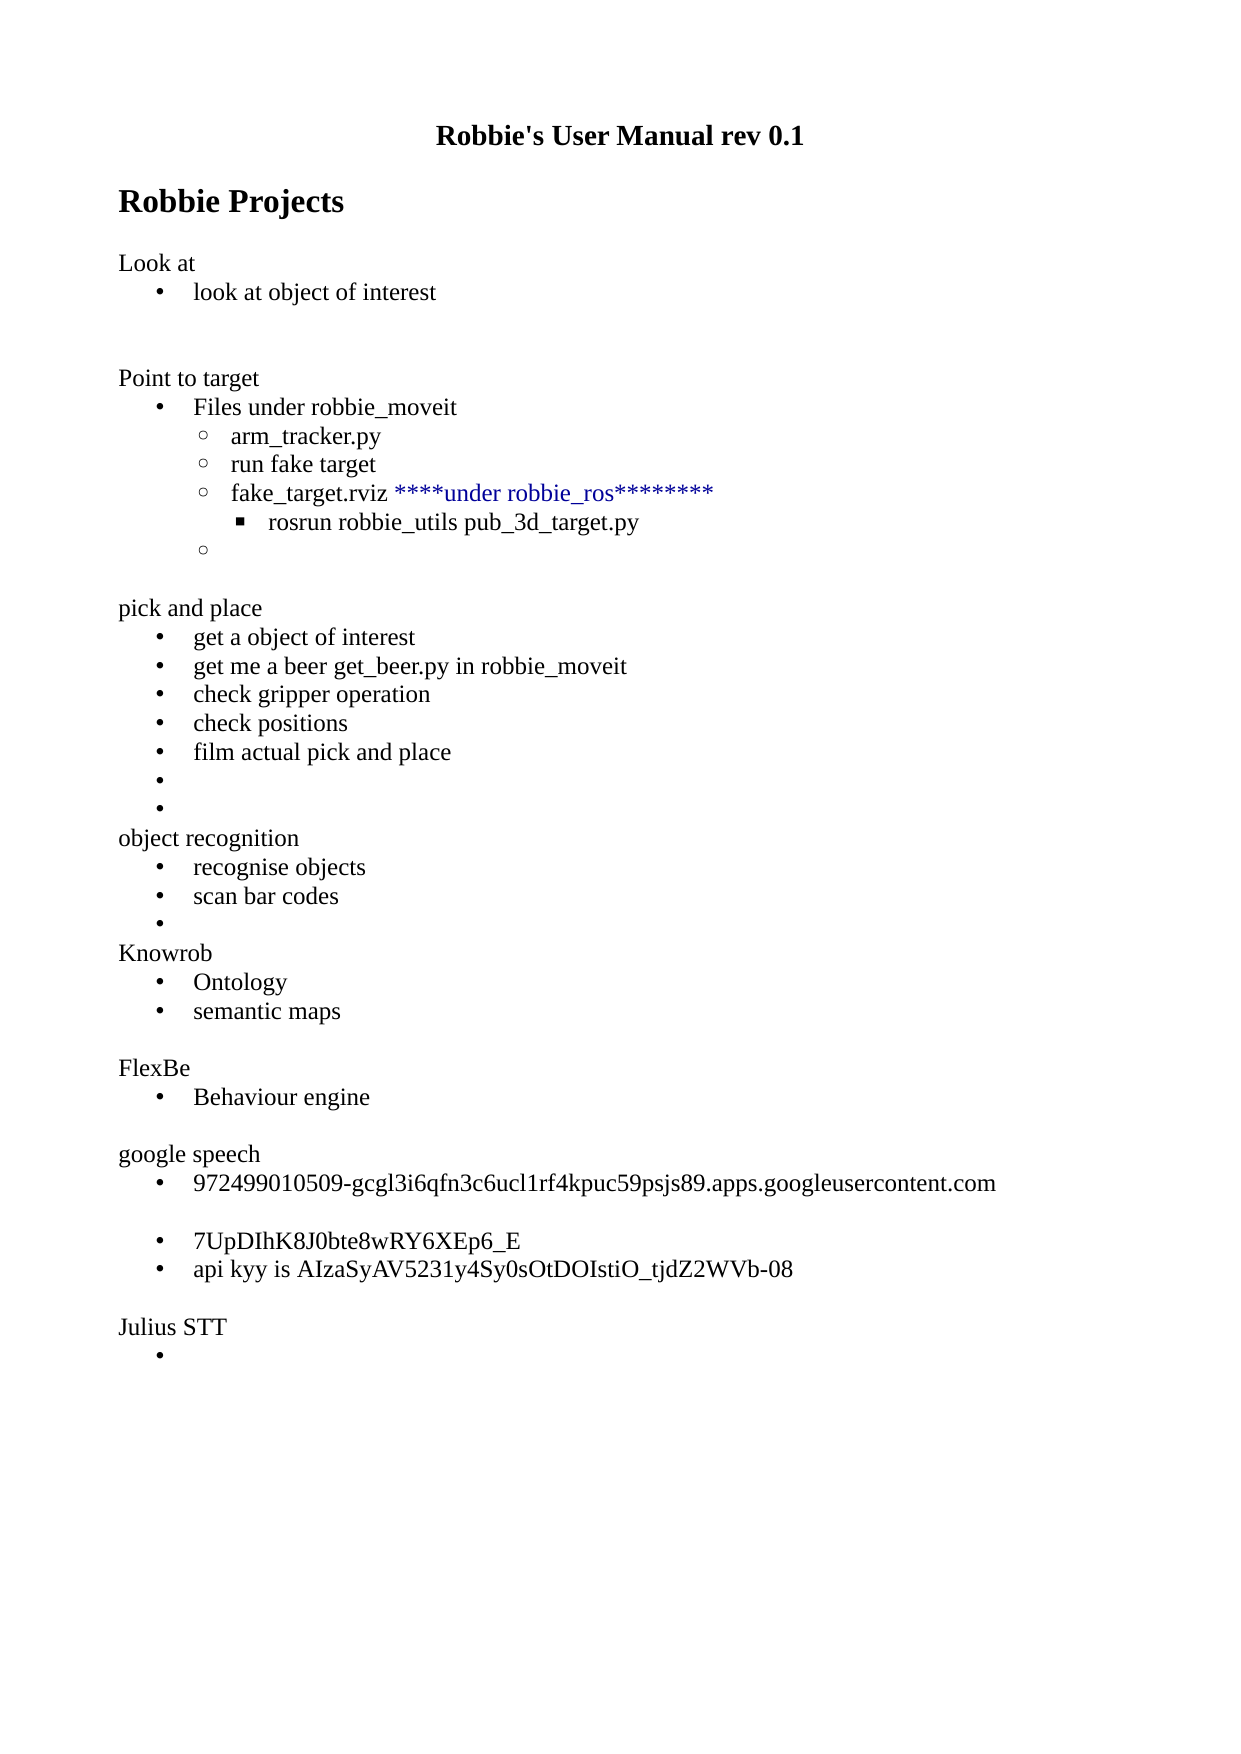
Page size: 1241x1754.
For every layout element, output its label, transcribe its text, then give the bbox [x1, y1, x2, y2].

list Behaviour engine [156, 1082, 1122, 1111]
text Julius STT [118, 1312, 1122, 1341]
text object recognition [118, 823, 1122, 852]
list look at object of interest [156, 277, 1122, 306]
text Point to target [118, 363, 1122, 392]
text Look at [118, 248, 1122, 277]
text Robbie Projects [118, 181, 1122, 219]
list get me a beer get_beer.py in robbie_moveit [156, 651, 1122, 679]
list 7UpDIhK8J0bte8wRY6XEp6_E [156, 1226, 1122, 1254]
text pick and place [118, 593, 1122, 622]
list check gripper operation [156, 679, 1122, 708]
list rosrun robbie_utils pub_3d_target.py [231, 507, 1122, 536]
list run fake target [193, 449, 1122, 478]
list scan bar codes [156, 881, 1122, 909]
list semantic maps [156, 996, 1122, 1024]
text Knowrob [118, 938, 1122, 967]
list check positions [156, 708, 1122, 737]
list Files under robbie_moveit [156, 392, 1122, 421]
list film actual pick and place [156, 737, 1122, 766]
list api kyy is AIzaSyAV5231y4Sy0sOtDOIstiO_tjdZ2WVb-08 [156, 1254, 1122, 1283]
text google speech [118, 1139, 1122, 1168]
list arm_tracker.py [193, 421, 1122, 449]
list get a object of interest [156, 622, 1122, 651]
list Ontology [156, 967, 1122, 996]
list 972499010509-gcgl3i6qfn3c6ucl1rf4kpuc59psjs89.apps.googleusercontent.com [156, 1168, 1122, 1197]
list fake_target.rviz ****under robbie_ros******** [193, 478, 1122, 507]
text FlexBe [118, 1053, 1122, 1082]
list recognise objects [156, 852, 1122, 881]
